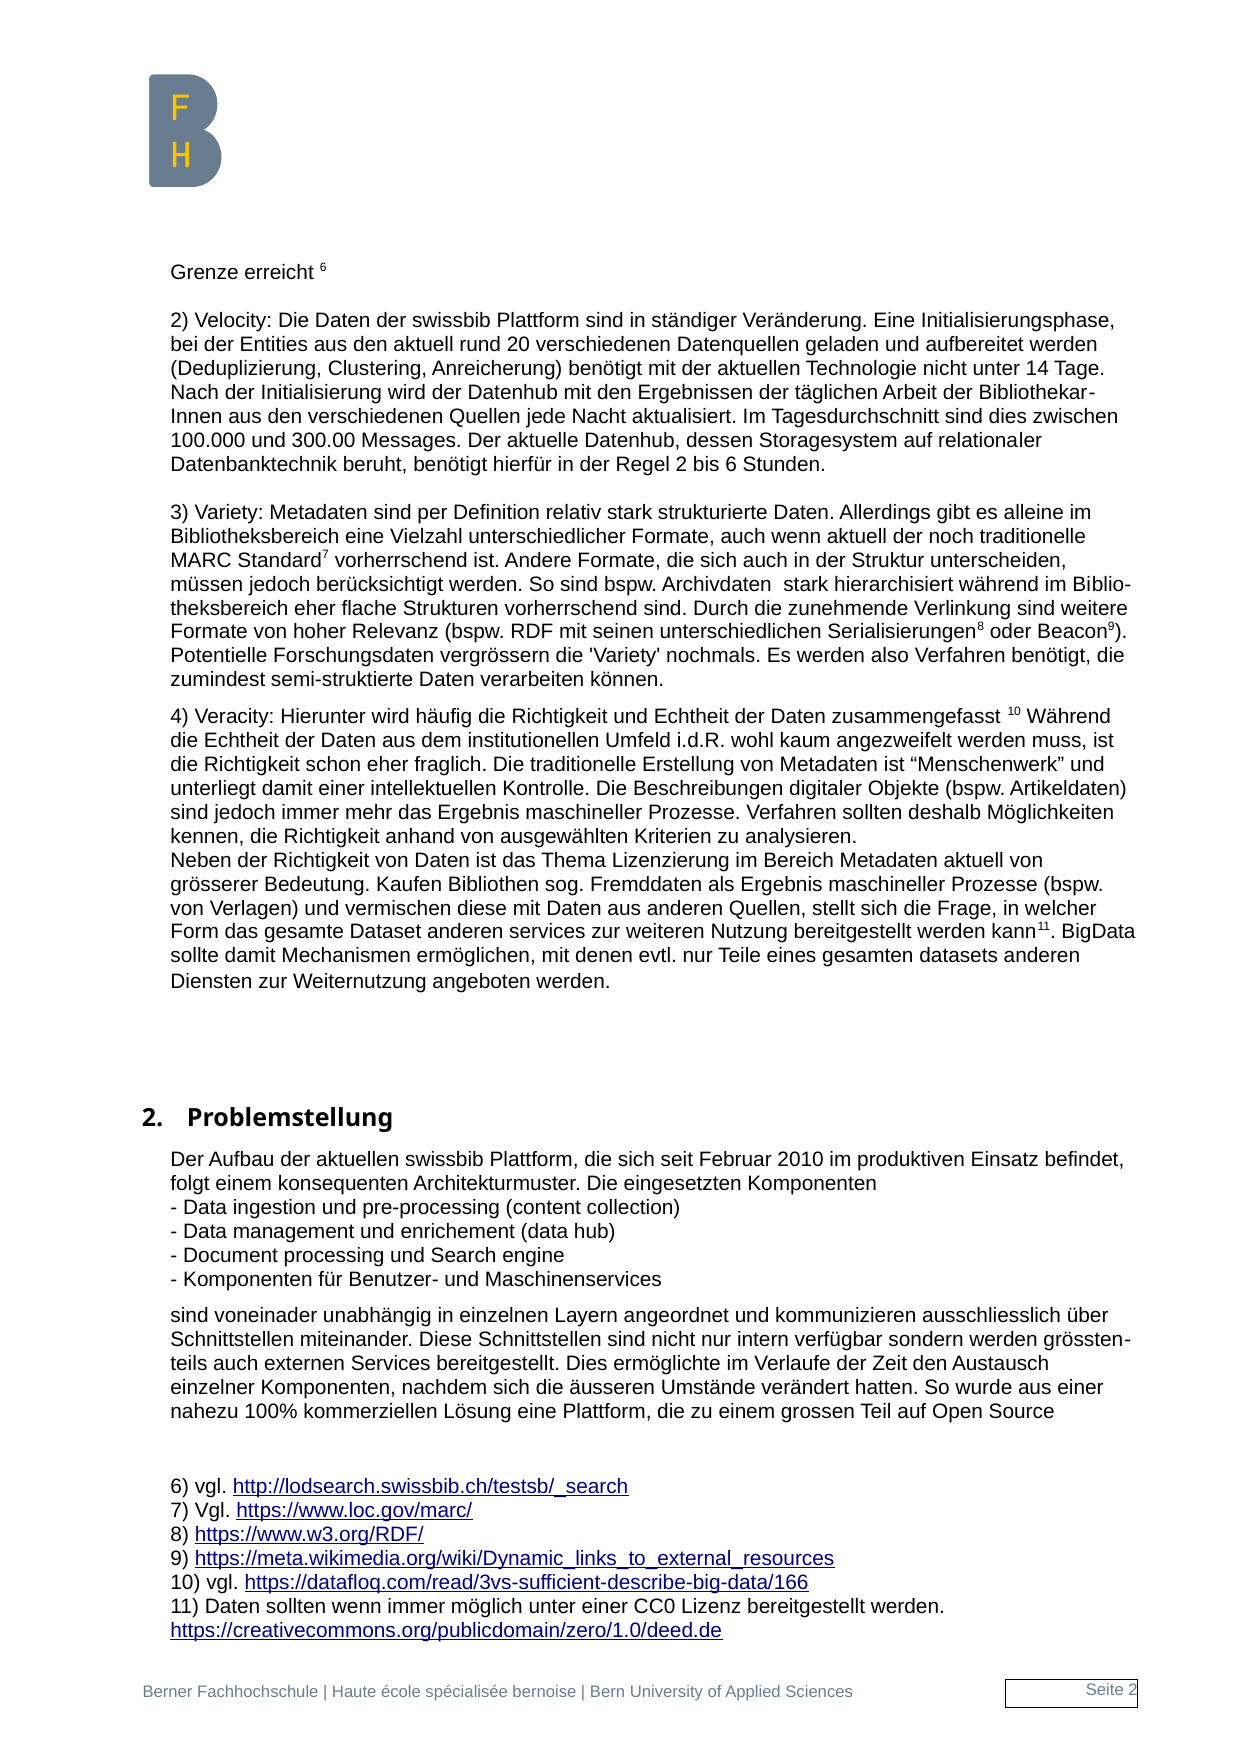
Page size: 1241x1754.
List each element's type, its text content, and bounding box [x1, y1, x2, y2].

text ) Vgl. https://www.loc.gov/marc/ [170, 1498, 1136, 1522]
text sind voneinader unabhängig in einzelnen Layern angeordnet und kommunizieren ausschliesslich über Schnittstellen miteinander. Diese Schnittstellen sind nicht nur intern verfügbar sondern werden grössten­teils auch externen Services bereitgestellt. Dies ermöglichte im Verlaufe der Zeit den Austausch einzelner Komponenten, nachdem sich die äusseren Umstände verändert hatten. So wurde aus einer nahezu 100% kommerziellen Lösung eine Plattform, die zu einem grossen Teil auf Open Source [170, 1303, 1136, 1423]
text ) vgl. https://datafloq.com/read/3vs-sufficient-describe-big-data/166 [170, 1570, 1136, 1594]
subtitle Problemstellung [142, 1100, 1136, 1134]
text ) Daten sollten wenn immer möglich unter einer CC0 Lizenz bereitgestellt werden. https://creativecommons.org/publicdomain/zero/1.0/deed.de [170, 1594, 1136, 1642]
text Der Aufbau der aktuellen swissbib Plattform, die sich seit Februar 2010 im produktiven Einsatz befindet, folgt einem konsequenten Architekturmuster. Die eingesetzten Komponenten - Data ingestion und pre-processing (content collection) - Data management und enrichement (data hub) - Document processing und Search engine - Komponenten für Benutzer- und Maschinenservices [170, 1147, 1136, 1290]
text ) https://meta.wikimedia.org/wiki/Dynamic_links_to_external_resources [170, 1546, 1136, 1570]
text ) https://www.w3.org/RDF/ [170, 1522, 1136, 1546]
text ) vgl. http://lodsearch.swissbib.ch/testsb/_search [170, 1474, 1136, 1498]
text 4) Veracity: Hierunter wird häufig die Richtigkeit und Echtheit der Daten zusammengefasst Während die Echtheit der Daten aus dem institutionellen Umfeld i.d.R. wohl kaum angezweifelt werden muss, ist die Richtigkeit schon eher fraglich. Die traditionelle Erstellung von Metadaten ist “Menschenwerk” und unter­liegt damit einer intellektuellen Kontrolle. Die Beschreibungen digitaler Objekte (bspw. Artikeldaten) sind jedoch immer mehr das Ergebnis maschineller Prozesse. Verfahren sollten deshalb Möglichkeiten kennen, die Richtigkeit anhand von ausgewählten Kriterien zu analysieren. Neben der Richtigkeit von Daten ist das Thema Lizenzierung im Bereich Metadaten aktuell von grösserer Bedeutung. Kaufen Bibliothen sog. Fremddaten als Ergebnis maschineller Prozesse (bspw. von Verlagen) und vermischen diese mit Daten aus anderen Quellen, stellt sich die Frage, in welcher Form das gesamte Dataset anderen services zur weiteren Nutzung bereitgestellt werden kann. BigData sollte damit Mechanismen ermöglichen, mit denen evtl. nur Teile eines gesamten datasets anderen Diensten zur Weiternutzung angeboten werden. [170, 704, 1136, 1075]
text Grenze erreicht 2) Velocity: Die Daten der swissbib Plattform sind in ständiger Veränderung. Eine Initialisierungsphase, bei der Entities aus den aktuell rund 20 verschiedenen Datenquellen geladen und aufbereitet werden (Deduplizierung, Clustering, Anreicherung) benötigt mit der aktuellen Technologie nicht unter 14 Tage. Nach der Initialisierung wird der Datenhub mit den Ergebnissen der täglichen Arbeit der Bibliothekar­Innen aus den verschiedenen Quellen jede Nacht aktualisiert. Im Tagesdurchschnitt sind dies zwischen 100.000 und 300.00 Messages. Der aktuelle Datenhub, dessen Storagesystem auf relationa­ler Datenbanktechnik beruht, benötigt hierfür in der Regel 2 bis 6 Stunden. 3) Variety: Metadaten sind per Definition relativ stark strukturierte Daten. Allerdings gibt es alleine im Bibliotheksbereich eine Vielzahl unterschiedlicher Formate, auch wenn aktuell der noch traditionelle MARC Standard vorherrschend ist. Andere Formate, die sich auch in der Struktur unterscheiden, müssen jedoch berücksichtigt werden. So sind bspw. Archivdaten stark hierarchisiert während im Bi­blio­theks­bereich eher flache Strukturen vorherrschend sind. Durch die zunehmende Verlinkung sind weitere Formate von hoher Relevanz (bspw. RDF mit seinen unterschiedlichen Serialisierungen oder Beacon). Potentielle For­schungs­daten vergrössern die 'Variety' nochmals. Es werden also Ver­fahren benötigt, die zumindest semi-struktierte Daten verarbeiten können. [170, 260, 1136, 691]
